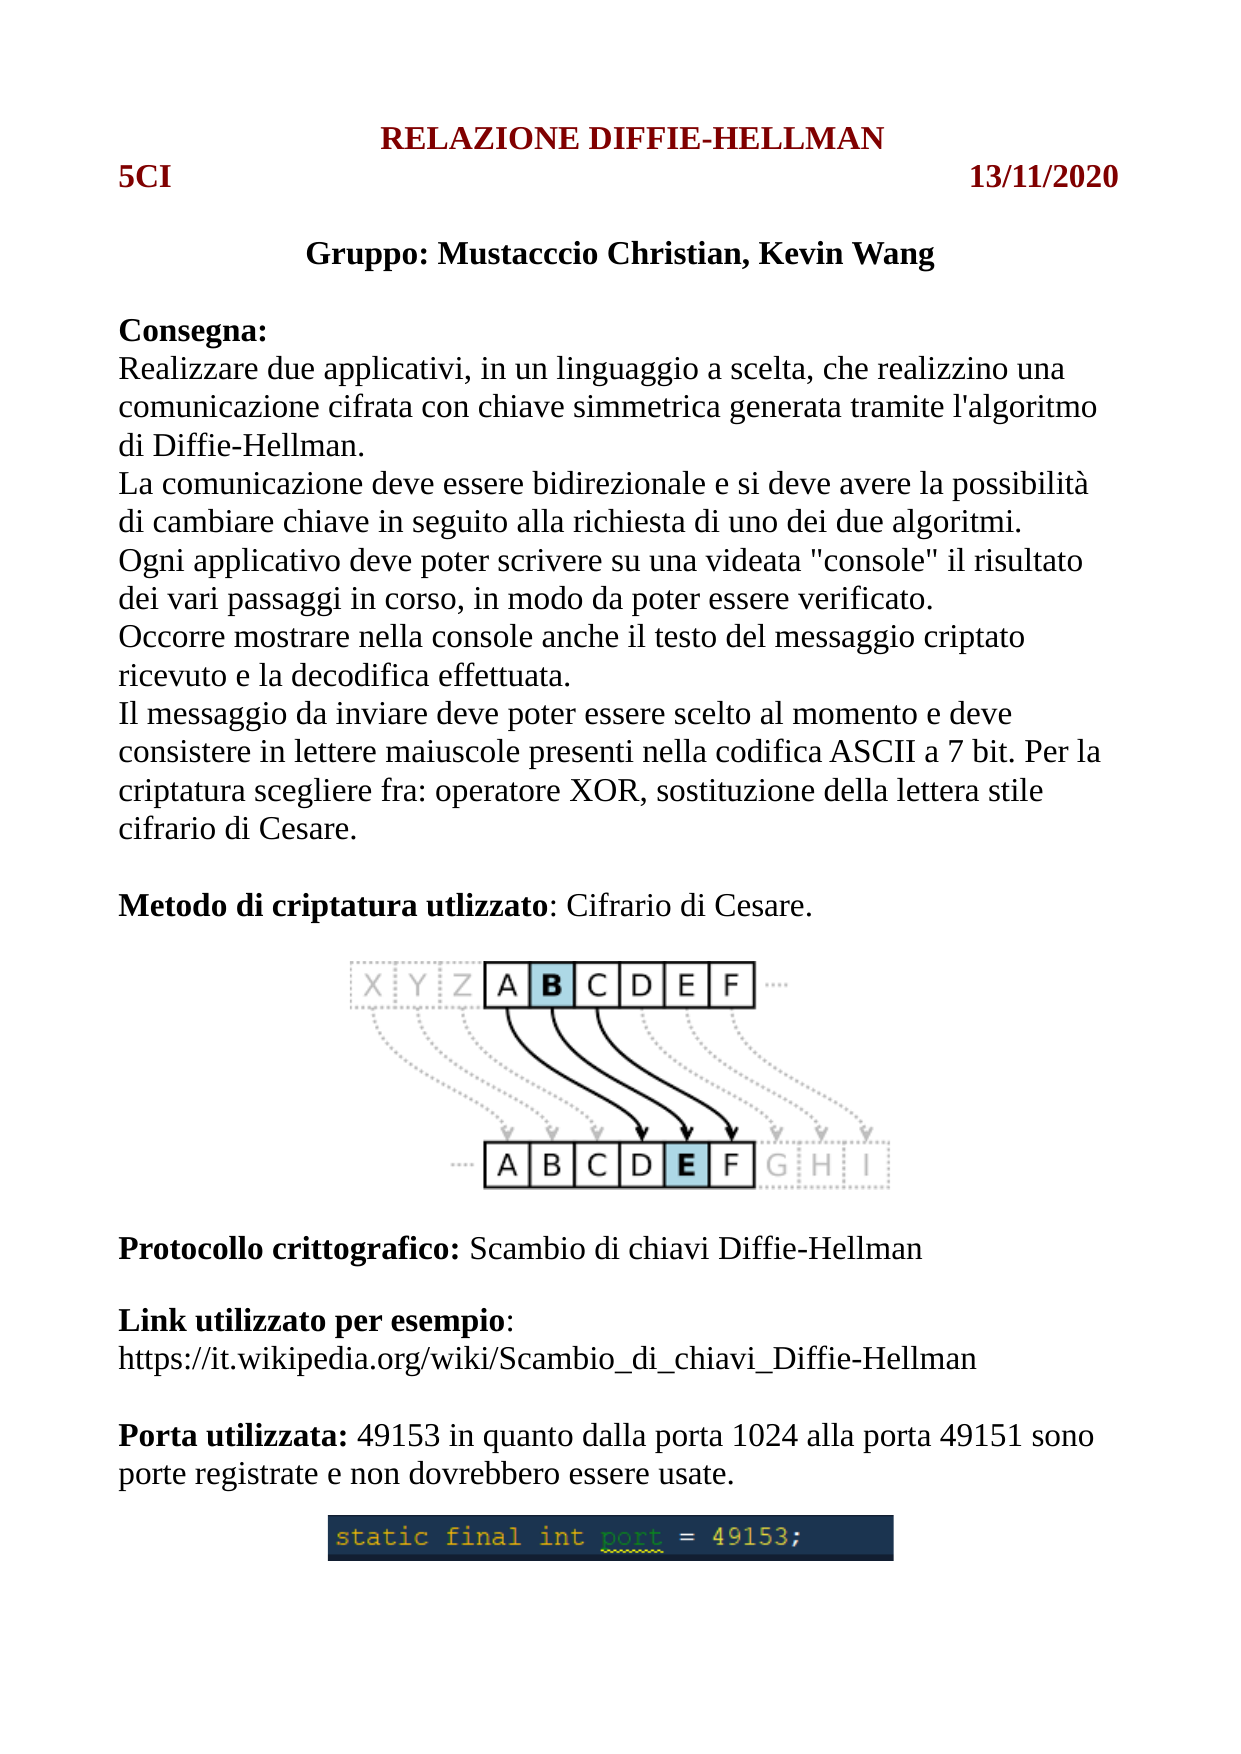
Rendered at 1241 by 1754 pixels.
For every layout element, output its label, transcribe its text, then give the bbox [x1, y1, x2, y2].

text https://it.wikipedia.org/wiki/Scambio_di_chiavi_Diffie-Hellman [118, 1338, 1122, 1376]
text La comunicazione deve essere bidirezionale e si deve avere la possibilità di cambiare chiave in seguito alla richiesta di uno dei due algoritmi. [118, 463, 1122, 540]
text Protocollo crittografico: Scambio di chiavi Diffie-Hellman [118, 1228, 1122, 1266]
text Il messaggio da inviare deve poter essere scelto al momento e deve consistere in lettere maiuscole presenti nella codifica ASCII a 7 bit. Per la criptatura scegliere fra: operatore XOR, sostituzione della lettera stile cifrario di Cesare. [118, 693, 1122, 846]
text Ogni applicativo deve poter scrivere su una videata "console" il risultato dei vari passaggi in corso, in modo da poter essere verificato. [118, 540, 1122, 616]
picture [349, 961, 891, 1190]
text Realizzare due applicativi, in un linguaggio a scelta, che realizzino una comunicazione cifrata con chiave simmetrica generata tramite l'algoritmo di Diffie-Hellman. [118, 348, 1122, 463]
picture [327, 1515, 894, 1561]
text 5CI 13/11/2020 [118, 156, 1122, 195]
text Porta utilizzata: 49153 in quanto dalla porta 1024 alla porta 49151 sono porte registrate e non dovrebbero essere usate. [118, 1415, 1122, 1491]
text Consegna: [118, 310, 1122, 348]
text Occorre mostrare nella console anche il testo del messaggio criptato ricevuto e la decodifica effettuata. [118, 616, 1122, 693]
text Gruppo: Mustacccio Christian, Kevin Wang [118, 233, 1122, 271]
text Link utilizzato per esempio: [118, 1300, 1122, 1338]
text Metodo di criptatura utlizzato: Cifrario di Cesare. [118, 885, 1122, 923]
text RELAZIONE DIFFIE-HELLMAN [118, 118, 1122, 156]
